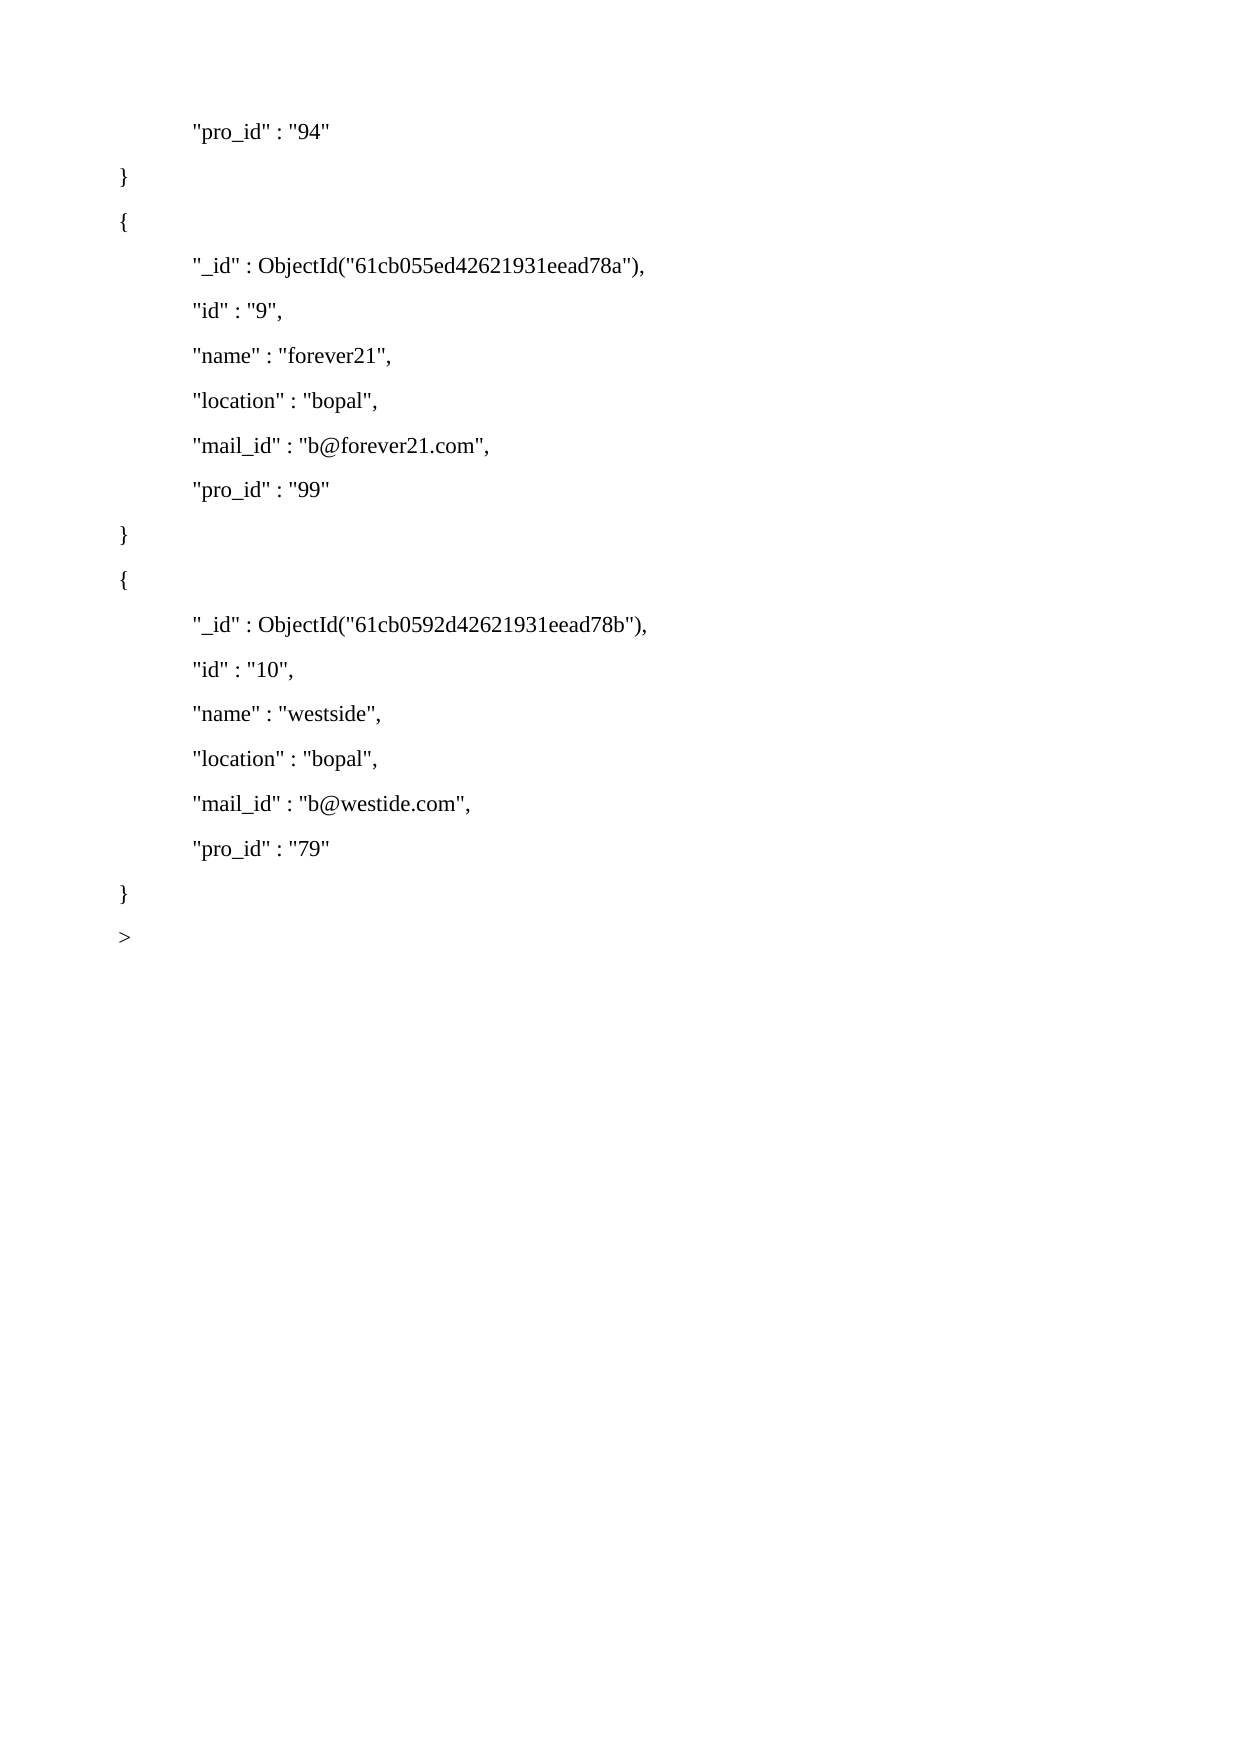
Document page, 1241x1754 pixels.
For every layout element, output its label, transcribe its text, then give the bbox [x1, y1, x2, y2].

text "pro_id" : "99" [118, 476, 1122, 503]
text "pro_id" : "94" [118, 118, 1122, 144]
text } [118, 163, 1122, 189]
text "name" : "forever21", [118, 342, 1122, 368]
text "_id" : ObjectId("61cb0592d42621931eead78b"), [118, 611, 1122, 637]
text { [118, 566, 1122, 592]
text "location" : "bopal", [118, 387, 1122, 413]
text } [118, 879, 1122, 906]
text "pro_id" : "79" [118, 835, 1122, 861]
text "name" : "westside", [118, 700, 1122, 727]
text { [118, 208, 1122, 234]
text } [118, 521, 1122, 548]
text "mail_id" : "b@forever21.com", [118, 432, 1122, 458]
text "id" : "10", [118, 656, 1122, 682]
text "_id" : ObjectId("61cb055ed42621931eead78a"), [118, 252, 1122, 279]
text "mail_id" : "b@westide.com", [118, 790, 1122, 816]
text "location" : "bopal", [118, 745, 1122, 772]
text > [118, 924, 1122, 951]
text "id" : "9", [118, 297, 1122, 324]
